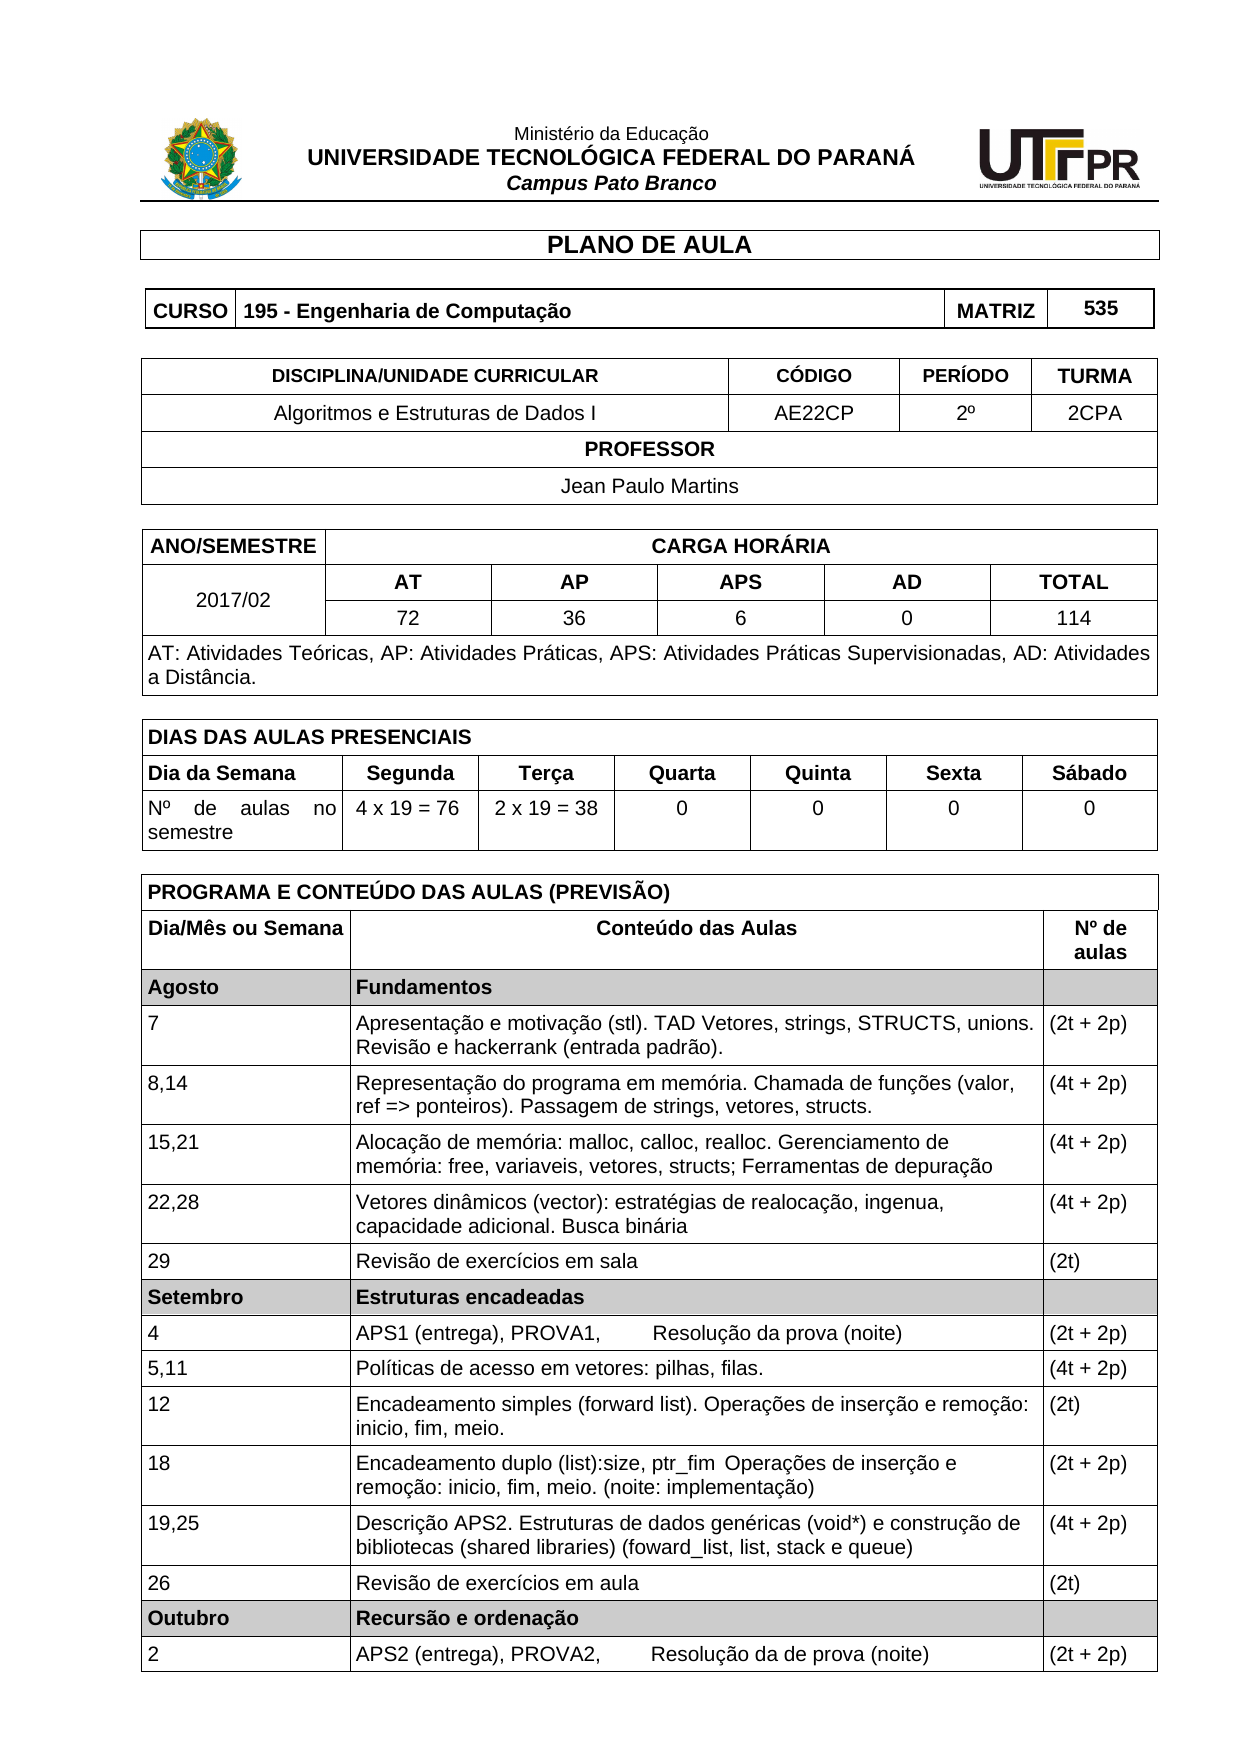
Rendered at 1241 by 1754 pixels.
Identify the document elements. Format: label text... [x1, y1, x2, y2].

table_cell 0 [615, 791, 750, 850]
table_cell TOTAL [991, 565, 1157, 600]
table_cell (4t + 2p) [1044, 1125, 1157, 1184]
table_cell 19,25 [142, 1506, 350, 1564]
table_cell Estruturas encadeadas [351, 1280, 1043, 1314]
table_cell APS [658, 565, 824, 600]
table_cell AE22CP [729, 395, 899, 431]
table_cell Encadeamento simples (forward list). Operações de inserção e remoção: inicio, fim, meio. [351, 1387, 1043, 1445]
table_cell (2t + 2p) [1044, 1006, 1157, 1064]
table_cell [1044, 1601, 1157, 1636]
table_cell 72 [326, 601, 491, 635]
table_cell APS2 (entrega), PROVA2, Resolução da de prova (noite) [351, 1637, 1043, 1671]
picture [161, 118, 242, 200]
table_cell Recursão e ordenação [351, 1601, 1043, 1636]
table_header [242, 118, 262, 199]
table_cell 15,21 [142, 1125, 350, 1184]
table_cell [1044, 1280, 1157, 1314]
table_cell Sábado [1023, 756, 1157, 790]
table_cell 0 [887, 791, 1022, 850]
table_cell APS1 (entrega), PROVA1, Resolução da prova (noite) [351, 1316, 1043, 1350]
table_cell 4 x 19 = 76 [343, 791, 478, 850]
table_cell Revisão de exercícios em sala [351, 1244, 1043, 1279]
table_header PLANO DE AULA [141, 231, 1159, 259]
table_header CARGA HORÁRIA [326, 530, 1157, 564]
table_header CURSO [146, 290, 235, 327]
table_cell Terça [479, 756, 614, 790]
table_cell Nº de aulas no semestre [143, 791, 342, 850]
table_header PERÍODO [900, 359, 1031, 394]
table_cell Sexta [887, 756, 1022, 790]
table_header DIAS DAS AULAS PRESENCIAIS [143, 720, 1157, 755]
table_cell AD [825, 565, 990, 600]
table_cell Quarta [615, 756, 750, 790]
table_header MATRIZ [945, 290, 1047, 327]
table_header [960, 118, 1159, 199]
table_cell 8,14 [142, 1066, 350, 1124]
table_cell Políticas de acesso em vetores: pilhas, filas. [351, 1351, 1043, 1386]
table_cell 2017/02 [143, 565, 325, 635]
table_cell Nº de aulas [1044, 911, 1157, 969]
table_header ANO/SEMESTRE [143, 530, 325, 564]
table_cell Setembro [142, 1280, 350, 1314]
table_cell Algoritmos e Estruturas de Dados I [142, 395, 728, 431]
table_header 195 - Engenharia de Computação [236, 290, 944, 327]
table_cell 29 [142, 1244, 350, 1279]
table_cell (2t) [1044, 1244, 1157, 1279]
table_cell Vetores dinâmicos (vector): estratégias de realocação, ingenua, capacidade adicional. Busca binária [351, 1185, 1043, 1243]
table_cell Jean Paulo Martins [142, 468, 1157, 503]
table_cell 2 x 19 = 38 [479, 791, 614, 850]
table_cell Outubro [142, 1601, 350, 1636]
table_cell Dia da Semana [143, 756, 342, 790]
table_cell AT: Atividades Teóricas, AP: Atividades Práticas, APS: Atividades Práticas Supervisionadas, AD: Atividades a Distância. [143, 636, 1157, 695]
table_cell Encadeamento duplo (list):size, ptr_fim Operações de inserção e remoção: inicio, fim, meio. (noite: implementação) [351, 1446, 1043, 1505]
table_cell PROFESSOR [142, 432, 1157, 467]
table_cell (4t + 2p) [1044, 1351, 1157, 1386]
table_cell 0 [751, 791, 886, 850]
table_cell 12 [142, 1387, 350, 1445]
table_cell 22,28 [142, 1185, 350, 1243]
table_cell Fundamentos [351, 970, 1043, 1005]
table_cell Dia/Mês ou Semana [142, 911, 350, 969]
table_header PROGRAMA E CONTEÚDO DAS AULAS (PREVISÃO) [142, 875, 1158, 910]
table_cell 2CPA [1032, 395, 1157, 431]
table_cell Agosto [142, 970, 350, 1005]
table_header CÓDIGO [729, 359, 899, 394]
table_cell Segunda [343, 756, 478, 790]
table_cell Descrição APS2. Estruturas de dados genéricas (void*) e construção de bibliotecas (shared libraries) (foward_list, list, stack e queue) [351, 1506, 1043, 1564]
table_cell (4t + 2p) [1044, 1185, 1157, 1243]
table_cell (2t + 2p) [1044, 1446, 1157, 1505]
table_cell Representação do programa em memória. Chamada de funções (valor, ref => ponteiros). Passagem de strings, vetores, structs. [351, 1066, 1043, 1124]
table_cell 114 [991, 601, 1157, 635]
table_cell 36 [492, 601, 657, 635]
table_cell Quinta [751, 756, 886, 790]
table_cell 26 [142, 1566, 350, 1600]
table_cell [1044, 970, 1157, 1005]
table_cell 7 [142, 1006, 350, 1064]
table_cell (2t + 2p) [1044, 1316, 1157, 1350]
table_cell Conteúdo das Aulas [351, 911, 1043, 969]
table_cell Apresentação e motivação (stl). TAD Vetores, strings, STRUCTS, unions. Revisão e hackerrank (entrada padrão). [351, 1006, 1043, 1064]
table_cell 2 [142, 1637, 350, 1671]
table_cell (4t + 2p) [1044, 1506, 1157, 1564]
table_header DISCIPLINA/UNIDADE CURRICULAR [142, 359, 728, 394]
table_cell 0 [1023, 791, 1157, 850]
table_cell AT [326, 565, 491, 600]
table_cell 6 [658, 601, 824, 635]
table_cell Revisão de exercícios em aula [351, 1566, 1043, 1600]
table_cell (2t) [1044, 1387, 1157, 1445]
table_cell AP [492, 565, 657, 600]
table_cell 2º [900, 395, 1031, 431]
table_cell Alocação de memória: malloc, calloc, realloc. Gerenciamento de memória: free, variaveis, vetores, structs; Ferramentas de depuração [351, 1125, 1043, 1184]
table_cell (2t + 2p) [1044, 1637, 1157, 1671]
table_header 535 [1048, 290, 1153, 327]
table_cell (2t) [1044, 1566, 1157, 1600]
table_header [140, 118, 161, 199]
picture [979, 129, 1140, 188]
table_cell 18 [142, 1446, 350, 1505]
table_cell 0 [825, 601, 990, 635]
table_header Ministério da Educação UNIVERSIDADE TECNOLÓGICA FEDERAL DO PARANÁ Campus Pato Branco [263, 118, 960, 199]
table_cell (4t + 2p) [1044, 1066, 1157, 1124]
table_cell 4 [142, 1316, 350, 1350]
table_header TURMA [1032, 359, 1157, 394]
table_cell 5,11 [142, 1351, 350, 1386]
